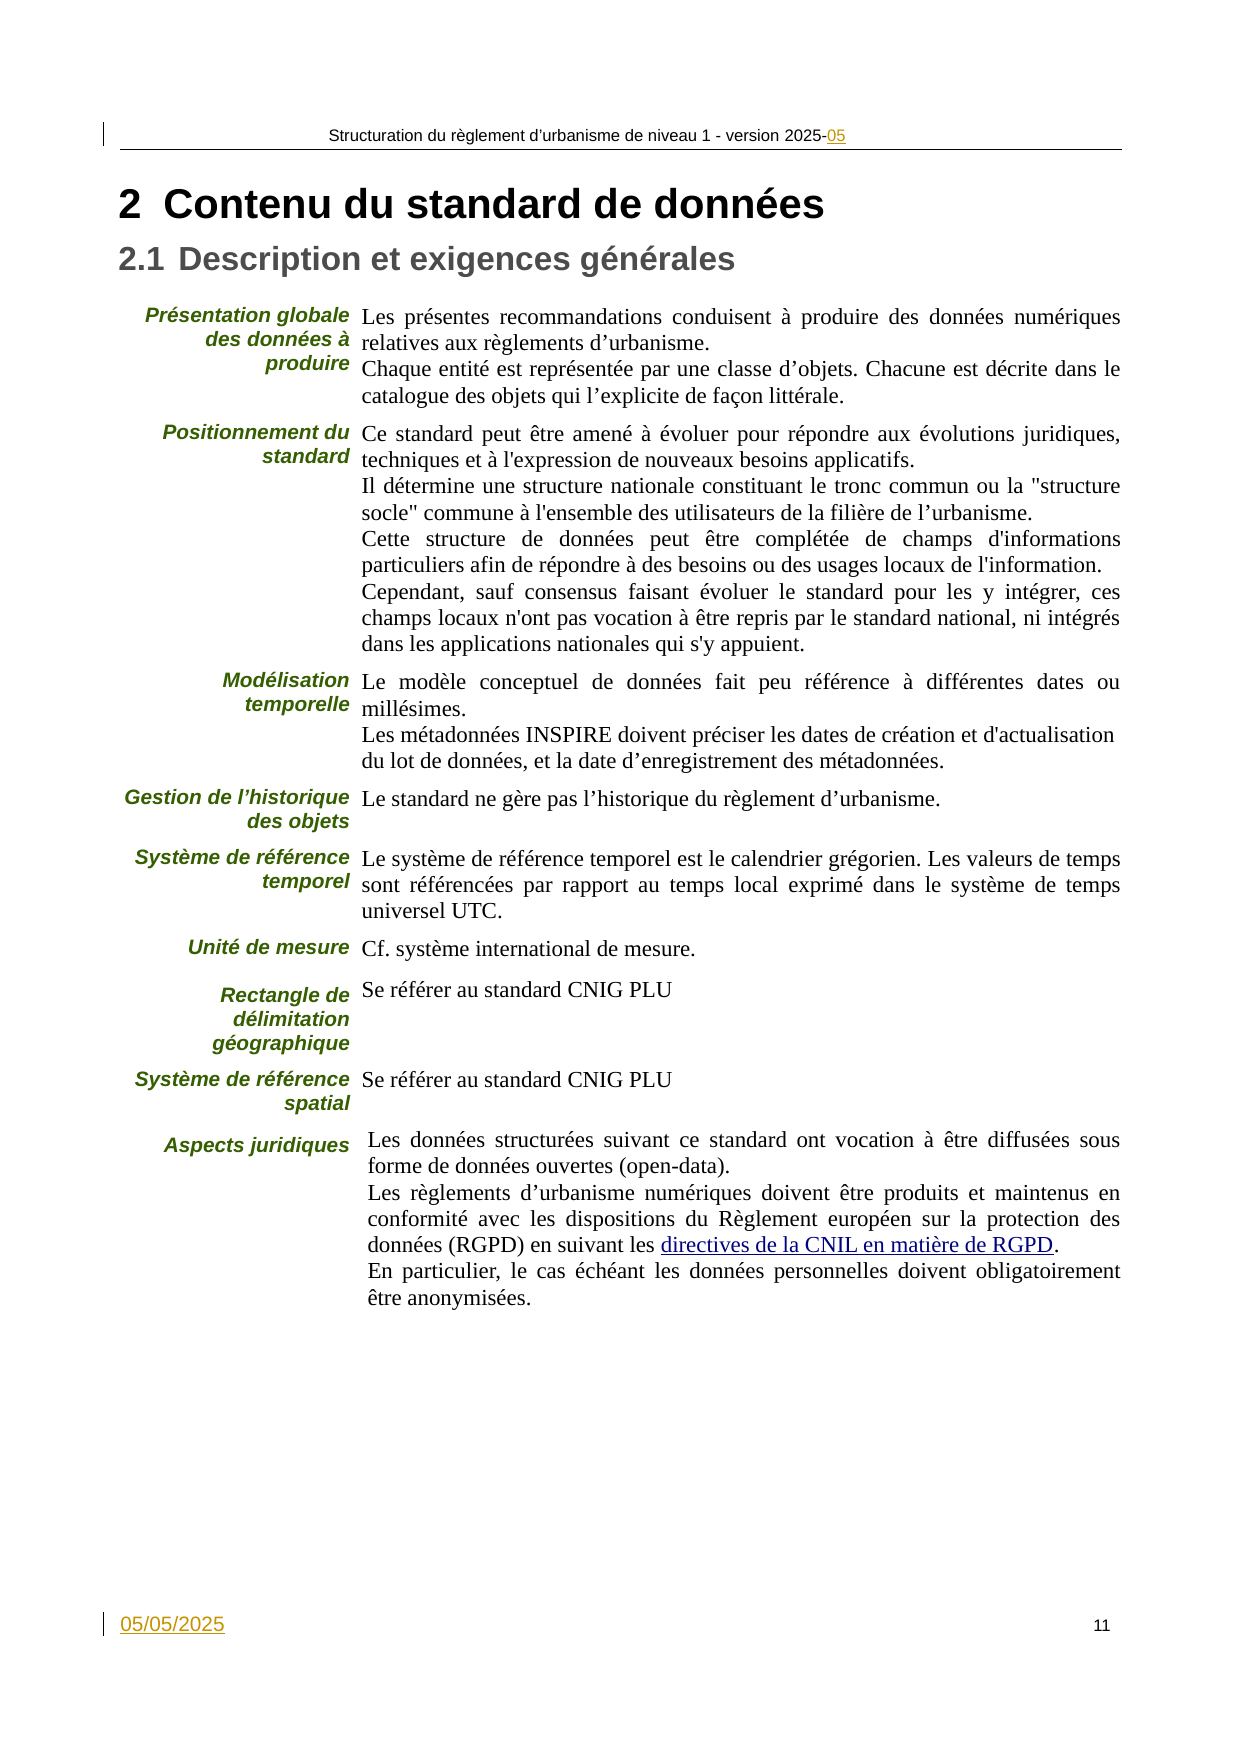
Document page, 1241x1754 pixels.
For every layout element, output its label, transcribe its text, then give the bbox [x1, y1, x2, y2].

table_cell Le standard ne gère pas l’historique du règlement d’urbanisme. [355, 780, 1122, 839]
table_cell Aspects juridiques [118, 1120, 355, 1316]
table_cell Ce standard peut être amené à évoluer pour répondre aux évolutions juridiques, techniques et à l'expression de nouveaux besoins applicatifs. Il détermine une structure nationale constituant le tronc commun ou la "structure socle" commune à l'ensemble des utilisateurs de la filière de l’urbanisme. Cette structure de données peut être complétée de champs d'informations particuliers afin de répondre à des besoins ou des usages locaux de l'information. Cependant, sauf consensus faisant évoluer le standard pour les y intégrer, ces champs locaux n'ont pas vocation à être repris par le standard national, ni intégrés dans les applications nationales qui s'y appuient. [355, 414, 1122, 663]
table_cell Se référer au standard CNIG PLU [355, 970, 1122, 1061]
subtitle Contenu du standard de données [118, 180, 1122, 228]
subtitle Description et exigences générales [118, 239, 1122, 278]
table_cell Le modèle conceptuel de données fait peu référence à différentes dates ou millésimes. Les métadonnées INSPIRE doivent préciser les dates de création et d'actualisation du lot de données, et la date d’enregistrement des métadonnées. [355, 663, 1122, 779]
table_cell Gestion de l’historique des objets [118, 780, 355, 839]
table_cell Système de référence spatial [118, 1061, 355, 1120]
table_cell Le système de référence temporel est le calendrier grégorien. Les valeurs de temps sont référencées par rapport au temps local exprimé dans le système de temps universel UTC. [355, 839, 1122, 929]
table_cell Cf. système international de mesure. [355, 929, 1122, 970]
table_cell Les données structurées suivant ce standard ont vocation à être diffusées sous forme de données ouvertes (open-data). Les règlements d’urbanisme numériques doivent être produits et maintenus en conformité avec les dispositions du Règlement européen sur la protection des données (RGPD) en suivant les directives de la CNIL en matière de RGPD. En particulier, le cas échéant les données personnelles doivent obligatoirement être anonymisées. [355, 1120, 1122, 1316]
table_header Présentation globale des données à produire [118, 297, 355, 414]
table_cell Rectangle de délimitation géographique [118, 970, 355, 1061]
table_header Les présentes recommandations conduisent à produire des données numériques relatives aux règlements d’urbanisme. Chaque entité est représentée par une classe d’objets. Chacune est décrite dans le catalogue des objets qui l’explicite de façon littérale. [355, 297, 1122, 414]
table_cell Positionnement du standard [118, 414, 355, 663]
table_cell Modélisation temporelle [118, 663, 355, 779]
table_cell Se référer au standard CNIG PLU [355, 1061, 1122, 1120]
table_cell Unité de mesure [118, 929, 355, 970]
table_cell Système de référence temporel [118, 839, 355, 929]
